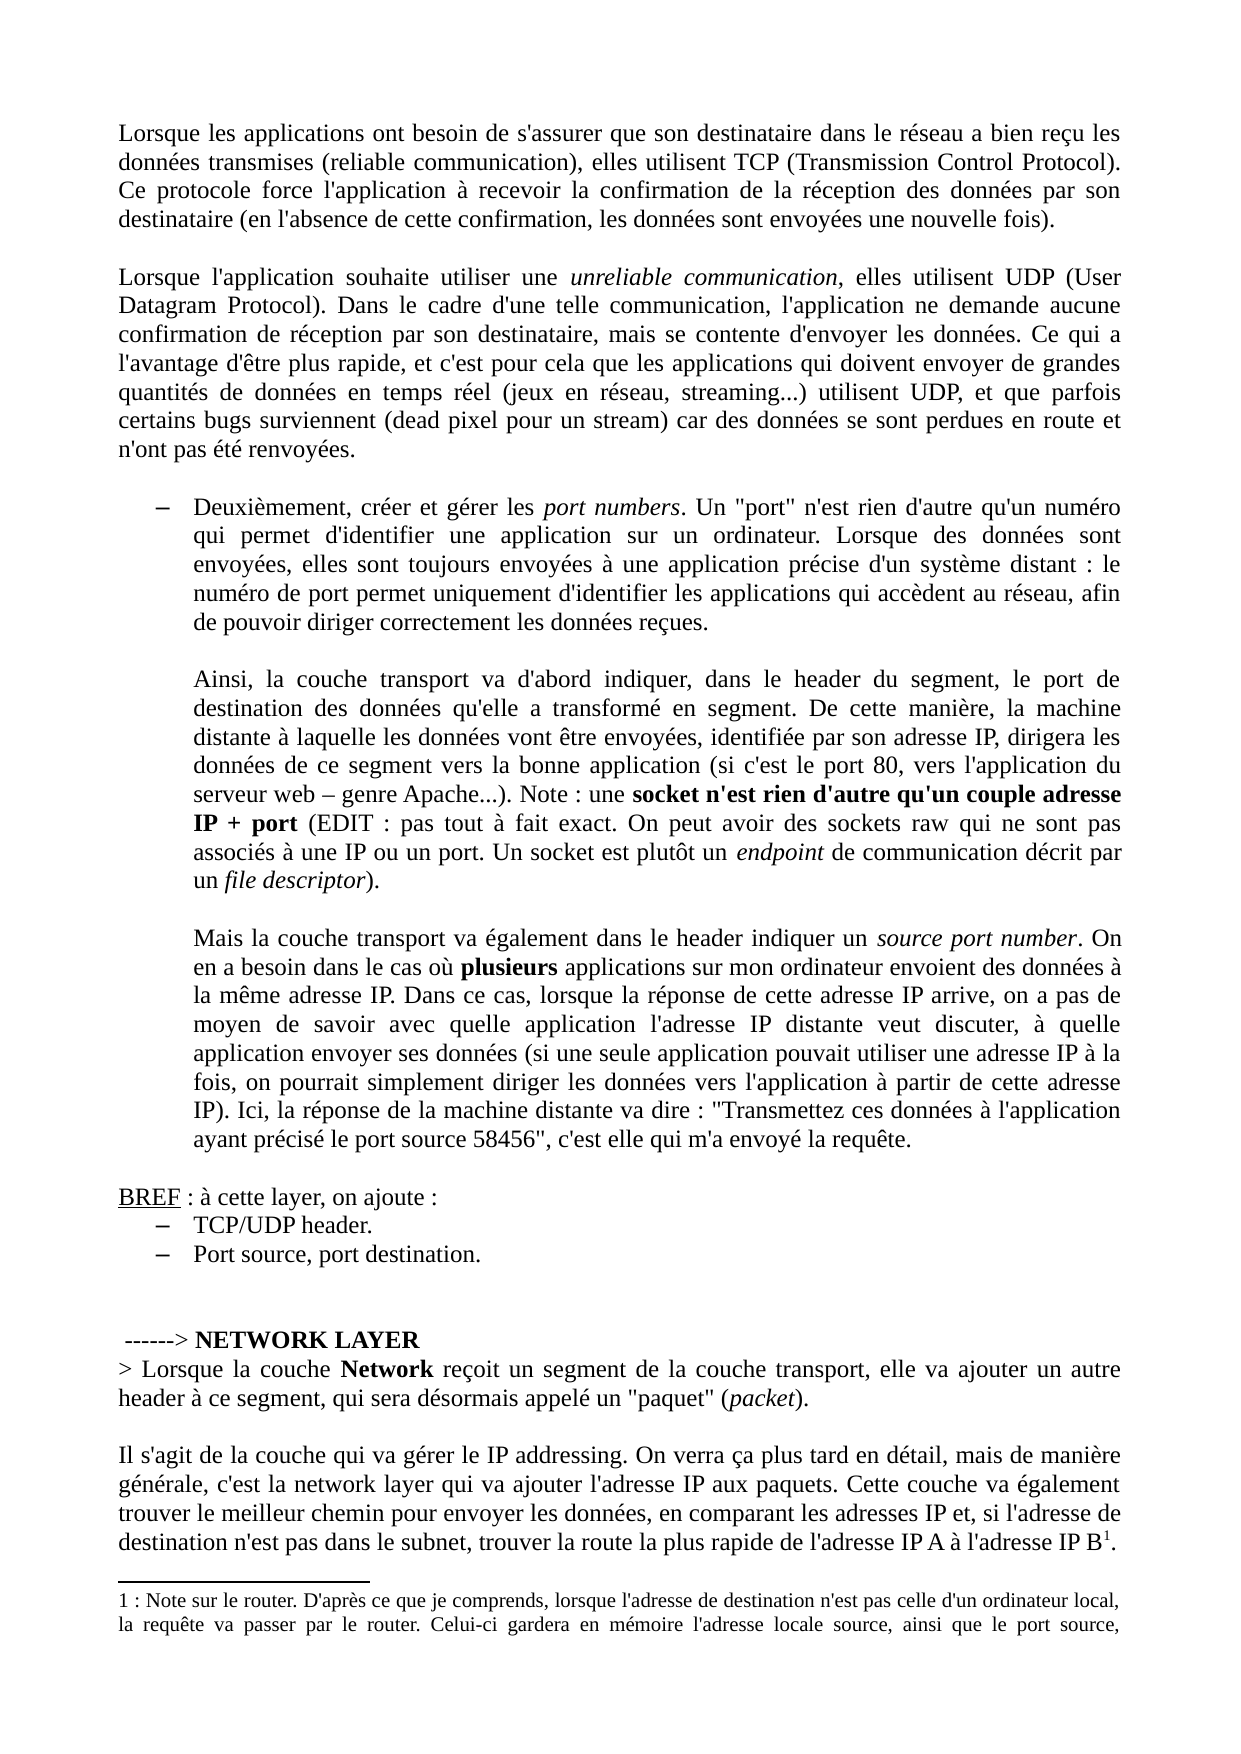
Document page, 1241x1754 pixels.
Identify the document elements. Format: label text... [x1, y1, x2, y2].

text Lorsque les applications ont besoin de s'assurer que son destinataire dans le réseau a bien reçu les données transmises (reliable communication), elles utilisent TCP (Transmission Control Protocol). Ce protocole force l'application à recevoir la confirmation de la réception des données par son destinataire (en l'absence de cette confirmation, les données sont envoyées une nouvelle fois). [118, 118, 1122, 233]
text ------> NETWORK LAYER [118, 1326, 1122, 1354]
list Mais la couche transport va également dans le header indiquer un source port number. On en a besoin dans le cas où plusieurs applications sur mon ordinateur envoient des données à la même adresse IP. Dans ce cas, lorsque la réponse de cette adresse IP arrive, on a pas de moyen de savoir avec quelle application l'adresse IP distante veut discuter, à quelle application envoyer ses données (si une seule application pouvait utiliser une adresse IP à la fois, on pourrait simplement diriger les données vers l'application à partir de cette adresse IP). Ici, la réponse de la machine distante va dire : "Transmettez ces données à l'application ayant précisé le port source 58456", c'est elle qui m'a envoyé la requête. [156, 923, 1122, 1153]
text > Lorsque la couche Network reçoit un segment de la couche transport, elle va ajouter un autre header à ce segment, qui sera désormais appelé un "paquet" (packet). [118, 1354, 1122, 1412]
text Lorsque l'application souhaite utiliser une unreliable communication, elles utilisent UDP (User Datagram Protocol). Dans le cadre d'une telle communication, l'application ne demande aucune confirmation de réception par son destinataire, mais se contente d'envoyer les données. Ce qui a l'avantage d'être plus rapide, et c'est pour cela que les applications qui doivent envoyer de grandes quantités de données en temps réel (jeux en réseau, streaming...) utilisent UDP, et que parfois certains bugs surviennent (dead pixel pour un stream) car des données se sont perdues en route et n'ont pas été renvoyées. [118, 262, 1122, 463]
text Il s'agit de la couche qui va gérer le IP addressing. On verra ça plus tard en détail, mais de manière générale, c'est la network layer qui va ajouter l'adresse IP aux paquets. Cette couche va également trouver le meilleur chemin pour envoyer les données, en comparant les adresses IP et, si l'adresse de destination n'est pas dans le subnet, trouver la route la plus rapide de l'adresse IP A à l'adresse IP B. [118, 1441, 1122, 1556]
list Deuxièmement, créer et gérer les port numbers. Un "port" n'est rien d'autre qu'un numéro qui permet d'identifier une application sur un ordinateur. Lorsque des données sont envoyées, elles sont toujours envoyées à une application précise d'un système distant : le numéro de port permet uniquement d'identifier les applications qui accèdent au réseau, afin de pouvoir diriger correctement les données reçues. [156, 492, 1122, 636]
text : Note sur le router. D'après ce que je comprends, lorsque l'adresse de destination n'est pas celle d'un ordinateur local, la requête va passer par le router. Celui-ci gardera en mémoire l'adresse locale source, ainsi que le port source, [118, 1588, 1122, 1636]
list Ainsi, la couche transport va d'abord indiquer, dans le header du segment, le port de destination des données qu'elle a transformé en segment. De cette manière, la machine distante à laquelle les données vont être envoyées, identifiée par son adresse IP, dirigera les données de ce segment vers la bonne application (si c'est le port 80, vers l'application du serveur web – genre Apache...). Note : une socket n'est rien d'autre qu'un couple adresse IP + port (EDIT : pas tout à fait exact. On peut avoir des sockets raw qui ne sont pas associés à une IP ou un port. Un socket est plutôt un endpoint de communication décrit par un file descriptor). [156, 664, 1122, 894]
text BREF : à cette layer, on ajoute : [118, 1182, 1122, 1211]
list Port source, port destination. [156, 1239, 1122, 1268]
list TCP/UDP header. [156, 1211, 1122, 1239]
